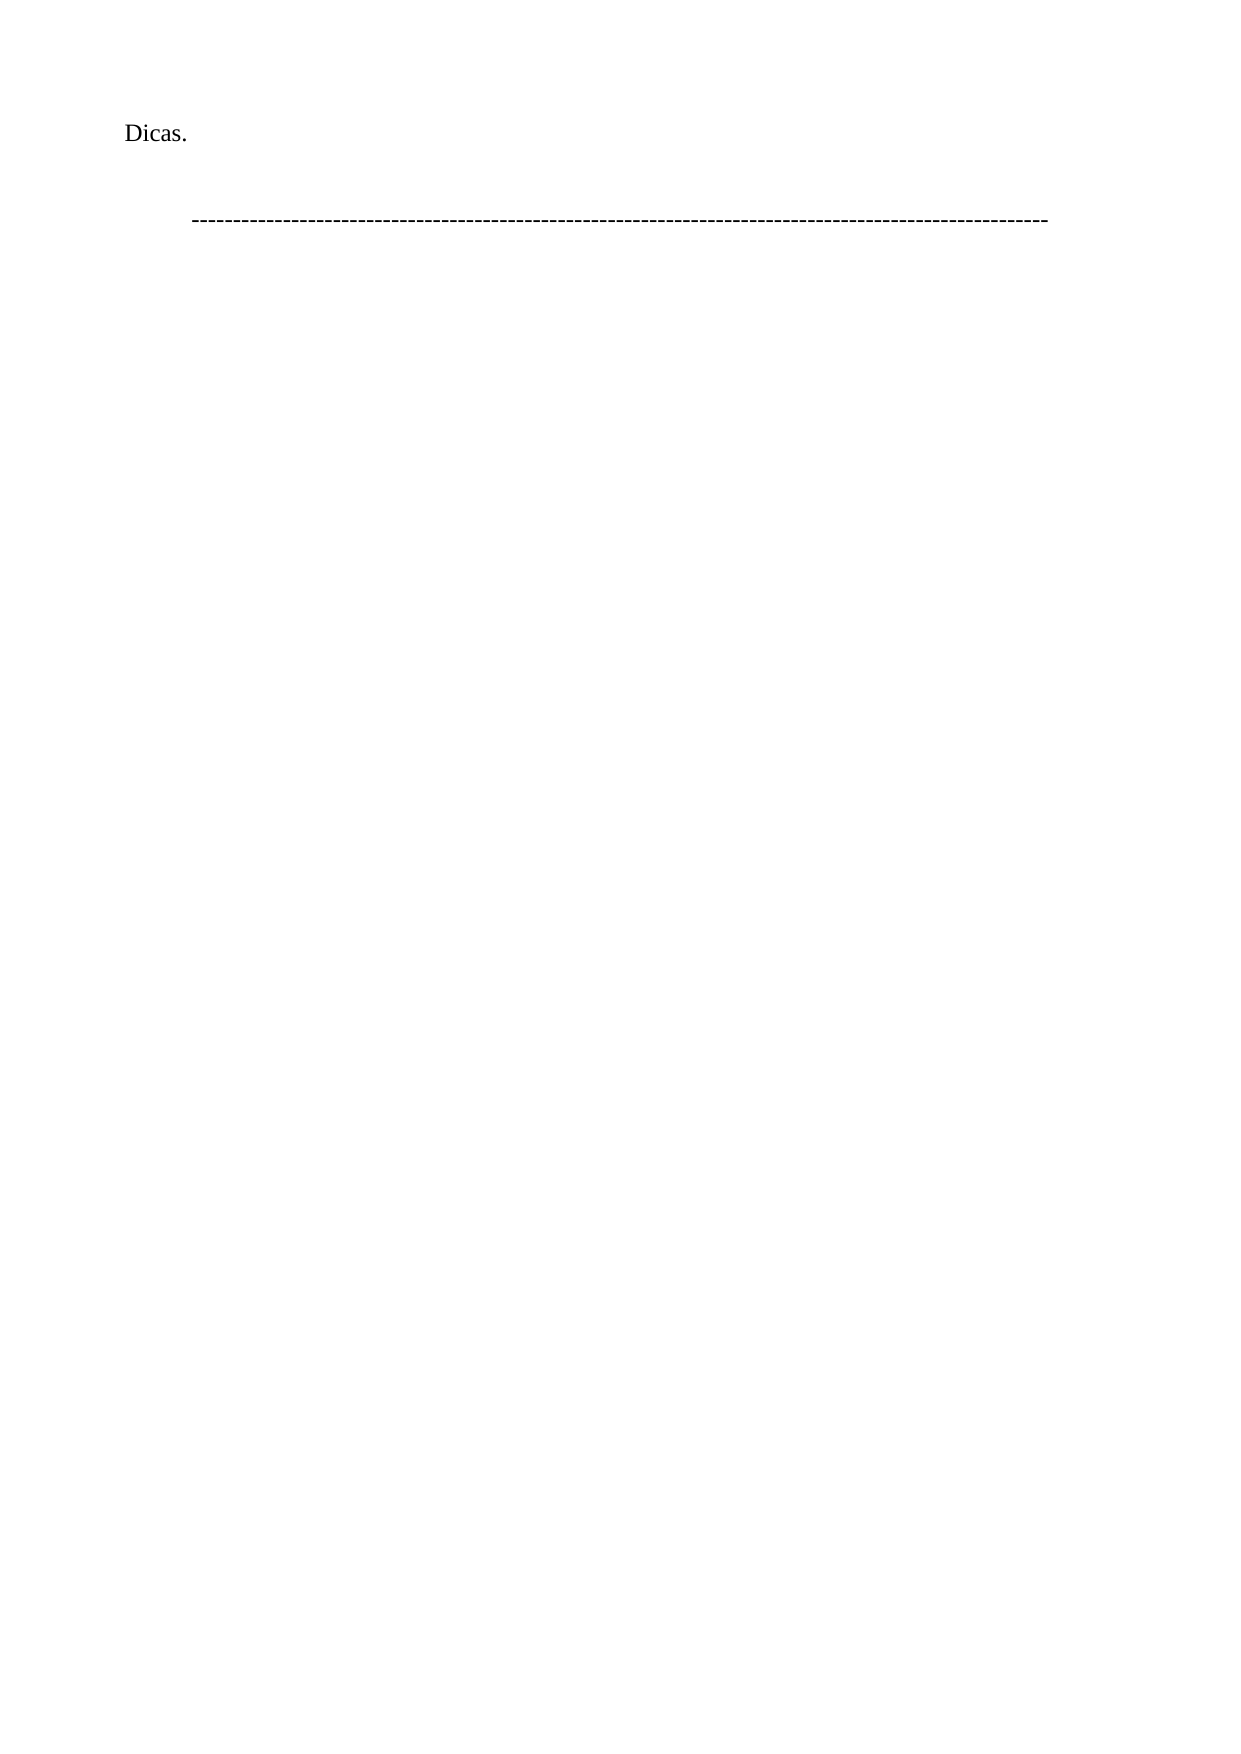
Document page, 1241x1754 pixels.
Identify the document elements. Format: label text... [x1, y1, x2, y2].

text ------------------------------------------------------------------------------------------------------- [118, 204, 1122, 233]
text Dicas. [118, 118, 1122, 147]
